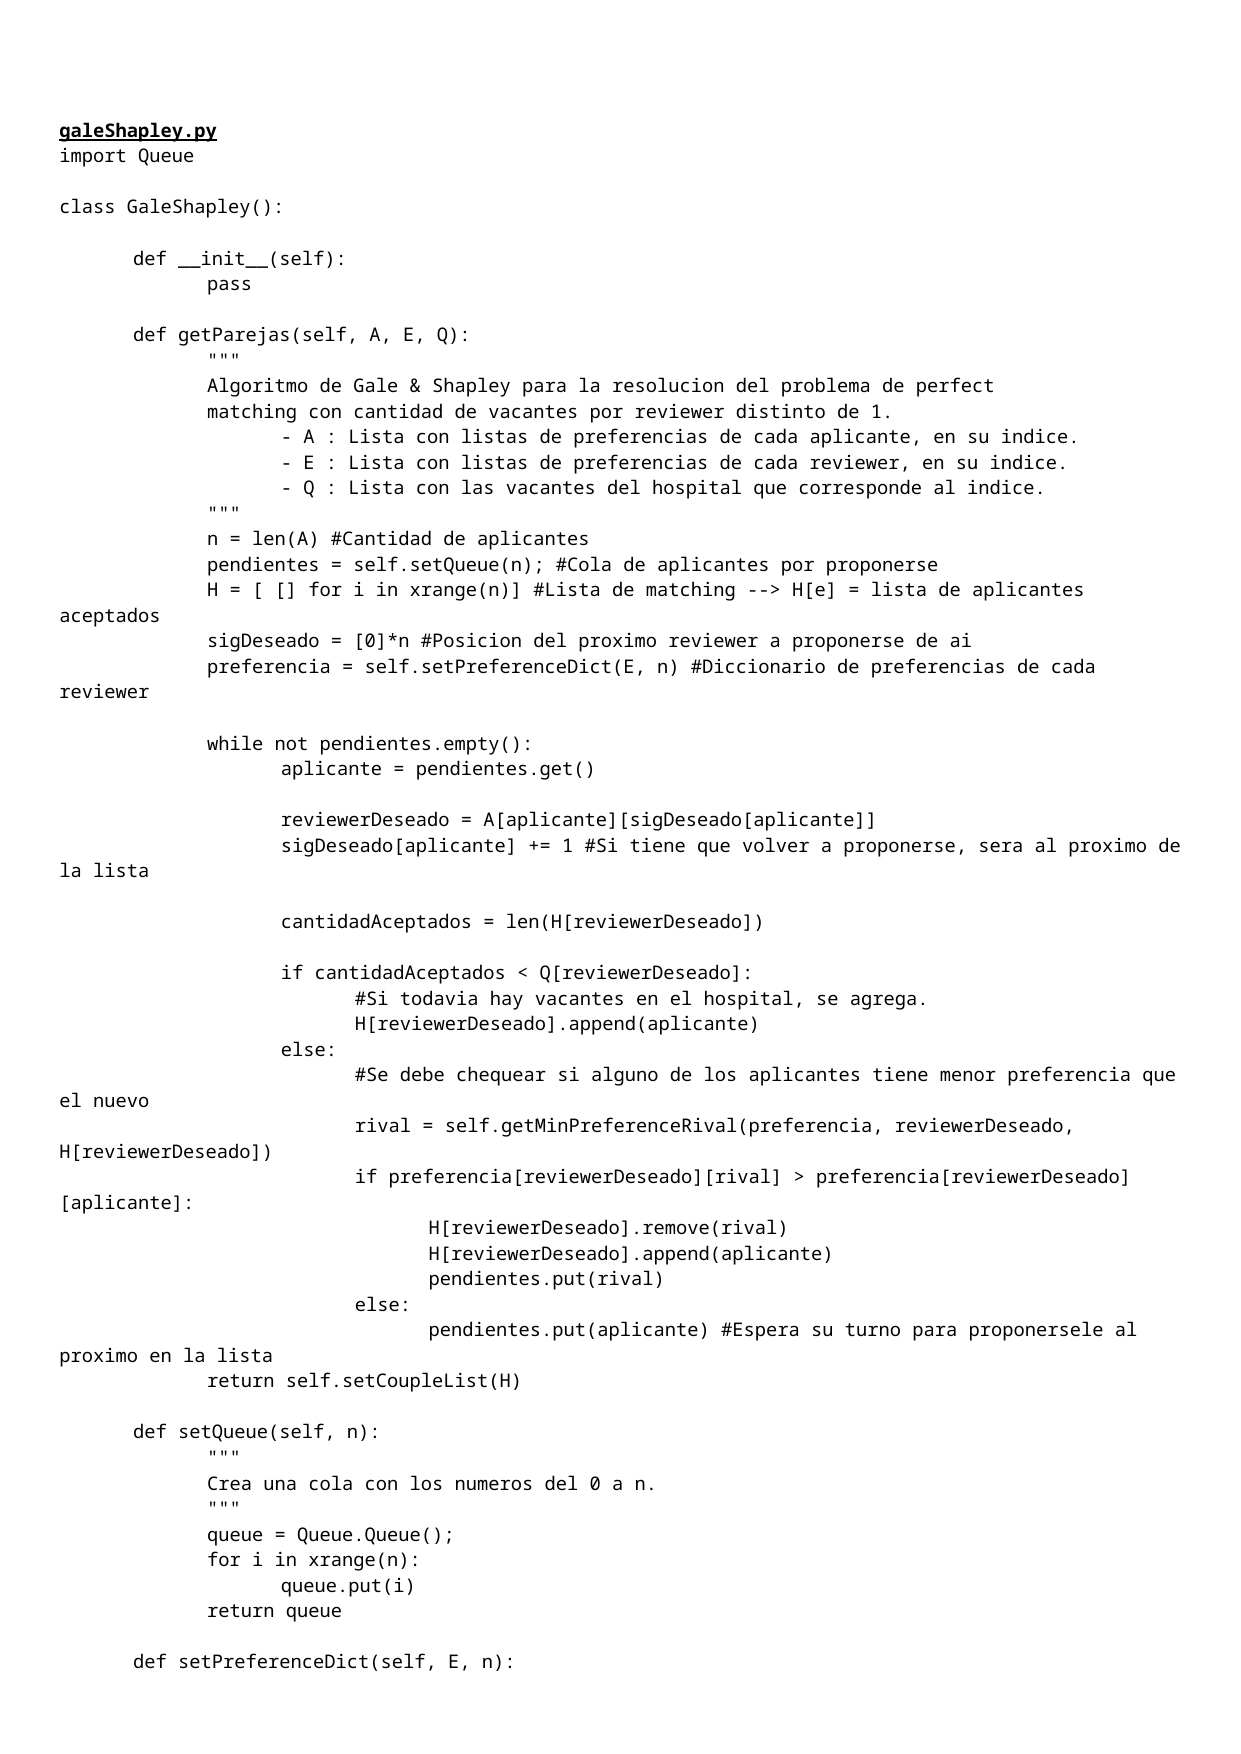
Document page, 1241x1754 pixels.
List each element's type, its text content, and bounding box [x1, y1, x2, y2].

text galeShapley.py [59, 117, 1181, 143]
text def __init__(self): [59, 245, 1181, 270]
text return self.setCoupleList(H) [59, 1368, 1181, 1393]
text return queue [59, 1597, 1181, 1623]
text def setQueue(self, n): [59, 1419, 1181, 1444]
text """ [59, 1444, 1181, 1470]
text pendientes.put(rival) [59, 1266, 1181, 1291]
text - A : Lista con listas de preferencias de cada aplicante, en su indice. [59, 423, 1181, 449]
text sigDeseado = [0]*n #Posicion del proximo reviewer a proponerse de ai [59, 628, 1181, 653]
text H[reviewerDeseado].remove(rival) [59, 1215, 1181, 1240]
text aplicante = pendientes.get() [59, 755, 1181, 781]
text preferencia = self.setPreferenceDict(E, n) #Diccionario de preferencias de cada reviewer [59, 653, 1181, 704]
text cantidadAceptados = len(H[reviewerDeseado]) [59, 908, 1181, 934]
text def setPreferenceDict(self, E, n): [59, 1648, 1181, 1674]
text #Si todavia hay vacantes en el hospital, se agrega. [59, 985, 1181, 1011]
text H[reviewerDeseado].append(aplicante) [59, 1240, 1181, 1266]
text H[reviewerDeseado].append(aplicante) [59, 1011, 1181, 1036]
text while not pendientes.empty(): [59, 730, 1181, 755]
text matching con cantidad de vacantes por reviewer distinto de 1. [59, 398, 1181, 423]
text def getParejas(self, A, E, Q): [59, 321, 1181, 347]
text n = len(A) #Cantidad de aplicantes [59, 526, 1181, 551]
text if cantidadAceptados < Q[reviewerDeseado]: [59, 959, 1181, 985]
text - E : Lista con listas de preferencias de cada reviewer, en su indice. [59, 449, 1181, 474]
text else: [59, 1036, 1181, 1062]
text class GaleShapley(): [59, 194, 1181, 219]
text reviewerDeseado = A[aplicante][sigDeseado[aplicante]] [59, 806, 1181, 832]
text H = [ [] for i in xrange(n)] #Lista de matching --> H[e] = lista de aplicantes aceptados [59, 577, 1181, 628]
text pendientes = self.setQueue(n); #Cola de aplicantes por proponerse [59, 551, 1181, 577]
text queue = Queue.Queue(); [59, 1521, 1181, 1546]
text queue.put(i) [59, 1572, 1181, 1597]
text - Q : Lista con las vacantes del hospital que corresponde al indice. [59, 474, 1181, 500]
text #Se debe chequear si alguno de los aplicantes tiene menor preferencia que el nuevo [59, 1062, 1181, 1113]
text Crea una cola con los numeros del 0 a n. [59, 1470, 1181, 1495]
text import Queue [59, 143, 1181, 168]
text rival = self.getMinPreferenceRival(preferencia, reviewerDeseado, H[reviewerDeseado]) [59, 1113, 1181, 1164]
text """ [59, 347, 1181, 372]
text pendientes.put(aplicante) #Espera su turno para proponersele al proximo en la lista [59, 1317, 1181, 1368]
text """ [59, 500, 1181, 526]
text sigDeseado[aplicante] += 1 #Si tiene que volver a proponerse, sera al proximo de la lista [59, 832, 1181, 883]
text for i in xrange(n): [59, 1546, 1181, 1572]
text else: [59, 1291, 1181, 1317]
text """ [59, 1495, 1181, 1521]
text pass [59, 270, 1181, 296]
text if preferencia[reviewerDeseado][rival] > preferencia[reviewerDeseado][aplicante]: [59, 1164, 1181, 1215]
text Algoritmo de Gale & Shapley para la resolucion del problema de perfect [59, 372, 1181, 398]
